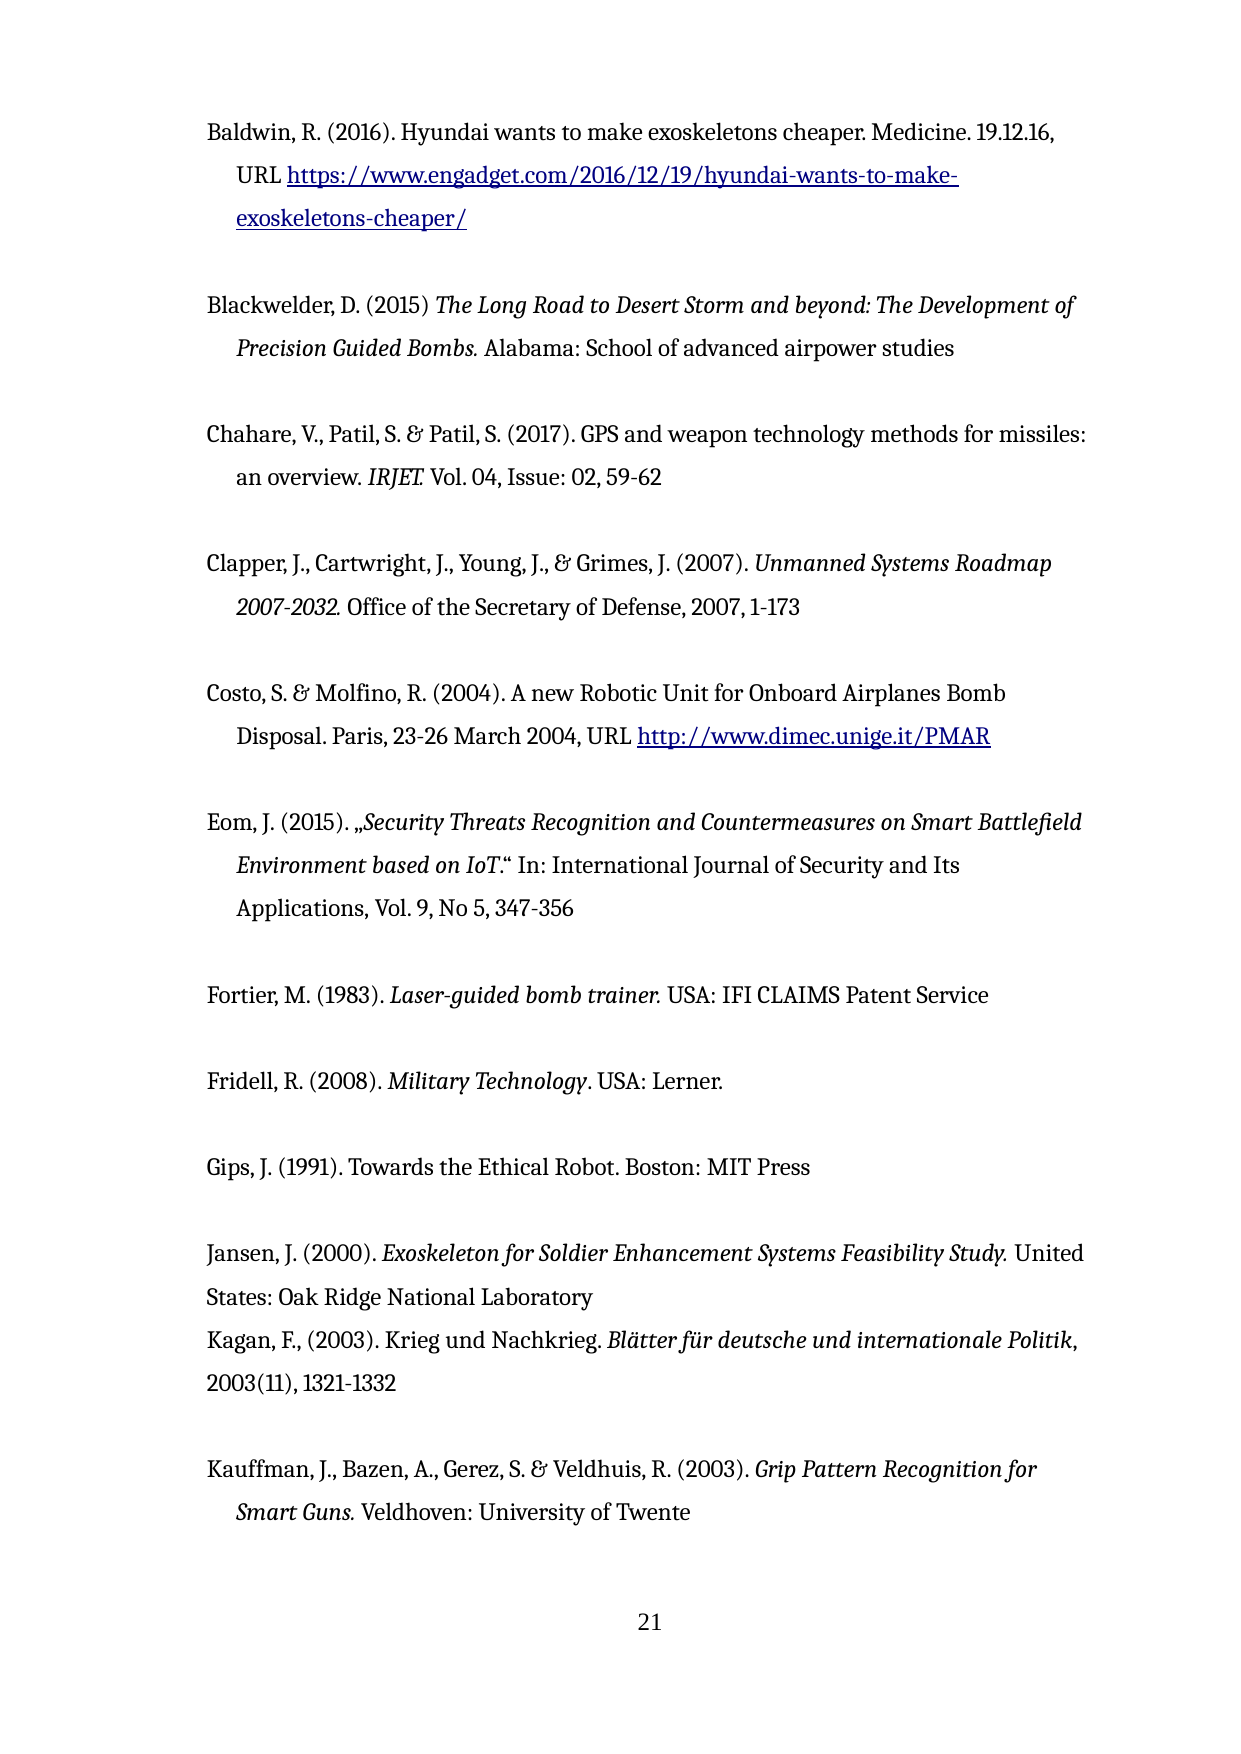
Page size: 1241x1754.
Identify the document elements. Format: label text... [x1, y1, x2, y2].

text Baldwin, R. (2016). Hyundai wants to make exoskeletons cheaper. Medicine. 19.12.16, URL https://www.engadget.com/2016/12/19/hyundai-wants-to-make-exoskeletons-cheaper/ [207, 118, 1093, 233]
text Fortier, M. (1983). Laser-guided bomb trainer. USA: IFI CLAIMS Patent Service [207, 981, 1093, 1009]
text Clapper, J., Cartwright, J., Young, J., & Grimes, J. (2007). Unmanned Systems Roadmap 2007-2032. Office of the Secretary of Defense, 2007, 1-173 [207, 549, 1093, 621]
text Eom, J. (2015). „Security Threats Recognition and Countermeasures on Smart Battlefield Environment based on IoT.“ In: International Journal of Security and Its Applications, Vol. 9, No 5, 347-356 [207, 808, 1093, 923]
text Blackwelder, D. (2015) The Long Road to Desert Storm and beyond: The Development of Precision Guided Bombs. Alabama: School of advanced airpower studies [207, 291, 1093, 362]
text Gips, J. (1991). Towards the Ethical Robot. Boston: MIT Press [207, 1153, 1093, 1182]
text Kauffman, J., Bazen, A., Gerez, S. & Veldhuis, R. (2003). Grip Pattern Recognition for Smart Guns. Veldhoven: University of Twente [207, 1455, 1093, 1527]
text Costo, S. & Molfino, R. (2004). A new Robotic Unit for Onboard Airplanes Bomb Disposal. Paris, 23-26 March 2004, URL http://www.dimec.unige.it/PMAR [207, 679, 1093, 751]
text Fridell, R. (2008). Military Technology. USA: Lerner. [207, 1067, 1093, 1096]
text Chahare, V., Patil, S. & Patil, S. (2017). GPS and weapon technology methods for missiles: an overview. IRJET. Vol. 04, Issue: 02, 59-62 [207, 420, 1093, 492]
text Jansen, J. (2000). Exoskeleton for Soldier Enhancement Systems Feasibility Study. United States: Oak Ridge National Laboratory [207, 1239, 1093, 1311]
text Kagan, F., (2003). Krieg und Nachkrieg. Blätter für deutsche und internationale Politik, 2003(11), 1321-1332 [207, 1326, 1093, 1397]
